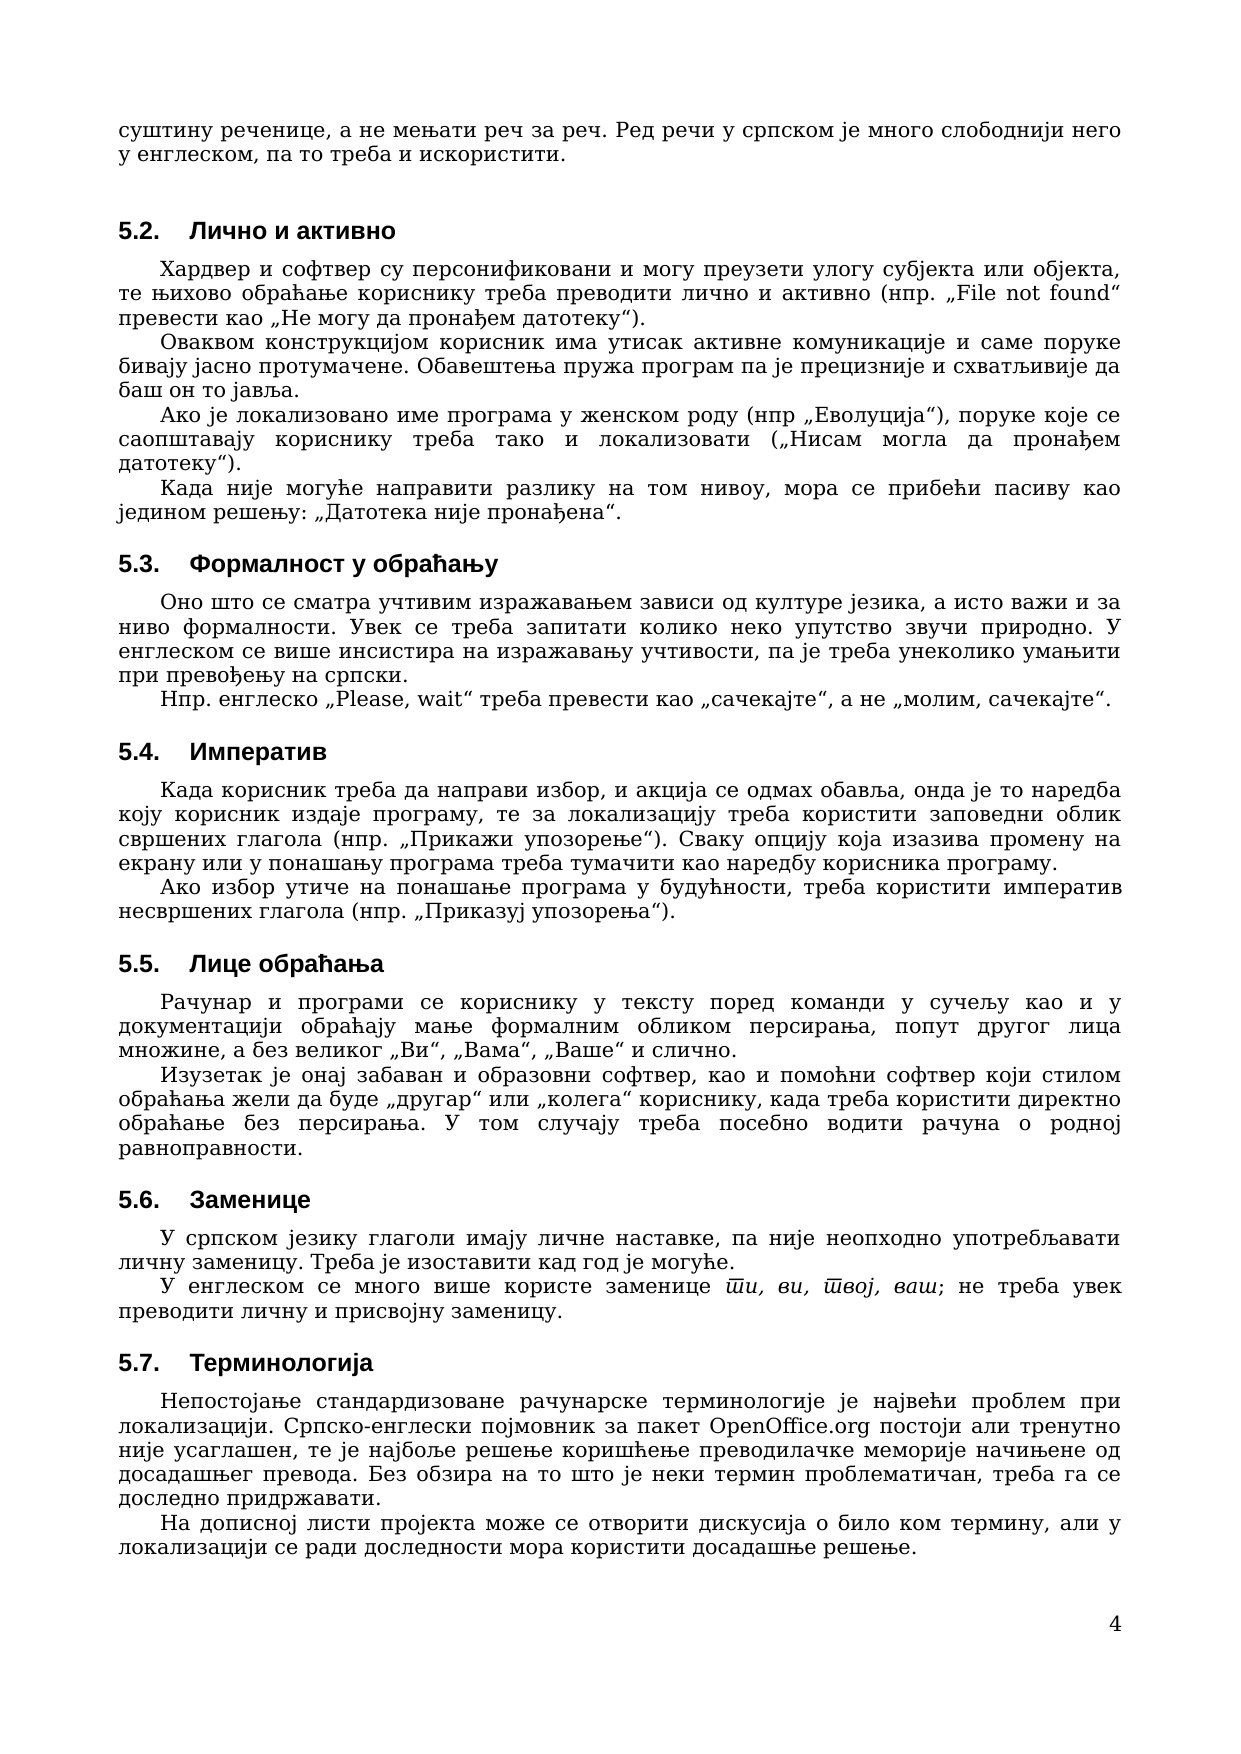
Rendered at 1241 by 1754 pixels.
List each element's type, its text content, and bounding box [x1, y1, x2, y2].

text На дописној листи пројекта може се отворити дискусија о било ком термину, али у локализацији се ради доследности мора користити досадашње решење. [118, 1511, 1122, 1559]
text Када корисник треба да направи избор, и акција се одмах обавља, онда је то наредба коју корисник издаје програму, те за локализацију треба користити заповедни облик свршених глагола (нпр. „Прикажи упозорење“). Сваку опцију која изазива промену на екрану или у понашању програма треба тумачити као наредбу корисника програму. [118, 778, 1122, 875]
subtitle Лице обраћања [118, 949, 1122, 977]
text У енглеском се много више користе заменице ти, ви, твој, ваш; не треба увек преводити личну и присвојну заменицу. [118, 1274, 1122, 1323]
text У српском језику глаголи имају личне наставке, па није неопходно употребљавати личну заменицу. Треба је изоставити кад год је могуће. [118, 1226, 1122, 1274]
text Ако је локализовано име програма у женском роду (нпр „Еволуција“), поруке које се саопштавају кориснику треба тако и локализовати („Нисам могла да пронађем датотеку“). [118, 403, 1122, 476]
subtitle Заменице [118, 1185, 1122, 1213]
text суштину реченице, а не мењати реч за реч. Ред речи у српском је много слободнији него у енглеском, па то треба и искористити. [118, 118, 1122, 167]
text Ако избор утиче на понашање програма у будућности, треба користити императив несвршених глагола (нпр. „Приказуј упозорења“). [118, 875, 1122, 924]
subtitle Терминологија [118, 1348, 1122, 1377]
subtitle Императив [118, 737, 1122, 766]
text Оваквом конструкцијом корисник има утисак активне комуникације и саме поруке бивају јасно протумачене. Обавештења пружа програм па је прецизније и схватљивије да баш он то јавља. [118, 330, 1122, 403]
text Рачунар и програми се кориснику у тексту поред команди у сучељу као и у документацији обраћају мање формалним обликом персирања, попут другог лица множине, а без великог „Ви“, „Вама“, „Ваше“ и слично. [118, 990, 1122, 1063]
text Хардвер и софтвер су персонификовани и могу преузети улогу субјекта или објекта, те њихово обраћање кориснику треба преводити лично и активно (нпр. „File not found“ превести као „Не могу да пронађем датотеку“). [118, 257, 1122, 330]
text Оно што се сматра учтивим изражавањем зависи од културе језика, а исто важи и за ниво формалности. Увек се треба запитати колико неко упутство звучи природно. У енглеском се више инсистира на изражавању учтивости, па је треба унеколико умањити при превођењу на српски. [118, 590, 1122, 687]
subtitle Формалност у обраћању [118, 549, 1122, 578]
text Нпр. енглеско „Please, wait“ треба превести као „сачекајте“, а не „молим, сачекајте“. [118, 687, 1122, 712]
text Када није могуће направити разлику на том нивоу, мора се прибећи пасиву као једином решењу: „Датотека није пронађена“. [118, 476, 1122, 524]
subtitle Лично и активно [118, 216, 1122, 245]
text Непостојање стандардизоване рачунарске терминологије је највећи проблем при локализацији. Српско-енглески појмовник за пакет OpenOffice.org постоји али тренутно није усаглашен, те је најбоље решење коришћење преводилачке меморије начињене од досадашњег превода. Без обзира на то што је неки термин проблематичан, треба га се доследно придржавати. [118, 1389, 1122, 1511]
text Изузетак је онај забаван и образовни софтвер, као и помоћни софтвер који стилом обраћања жели да буде „другар“ или „колега“ кориснику, када треба користити директно обраћање без персирања. У том случају треба посебно водити рачуна о родној равноправности. [118, 1063, 1122, 1160]
